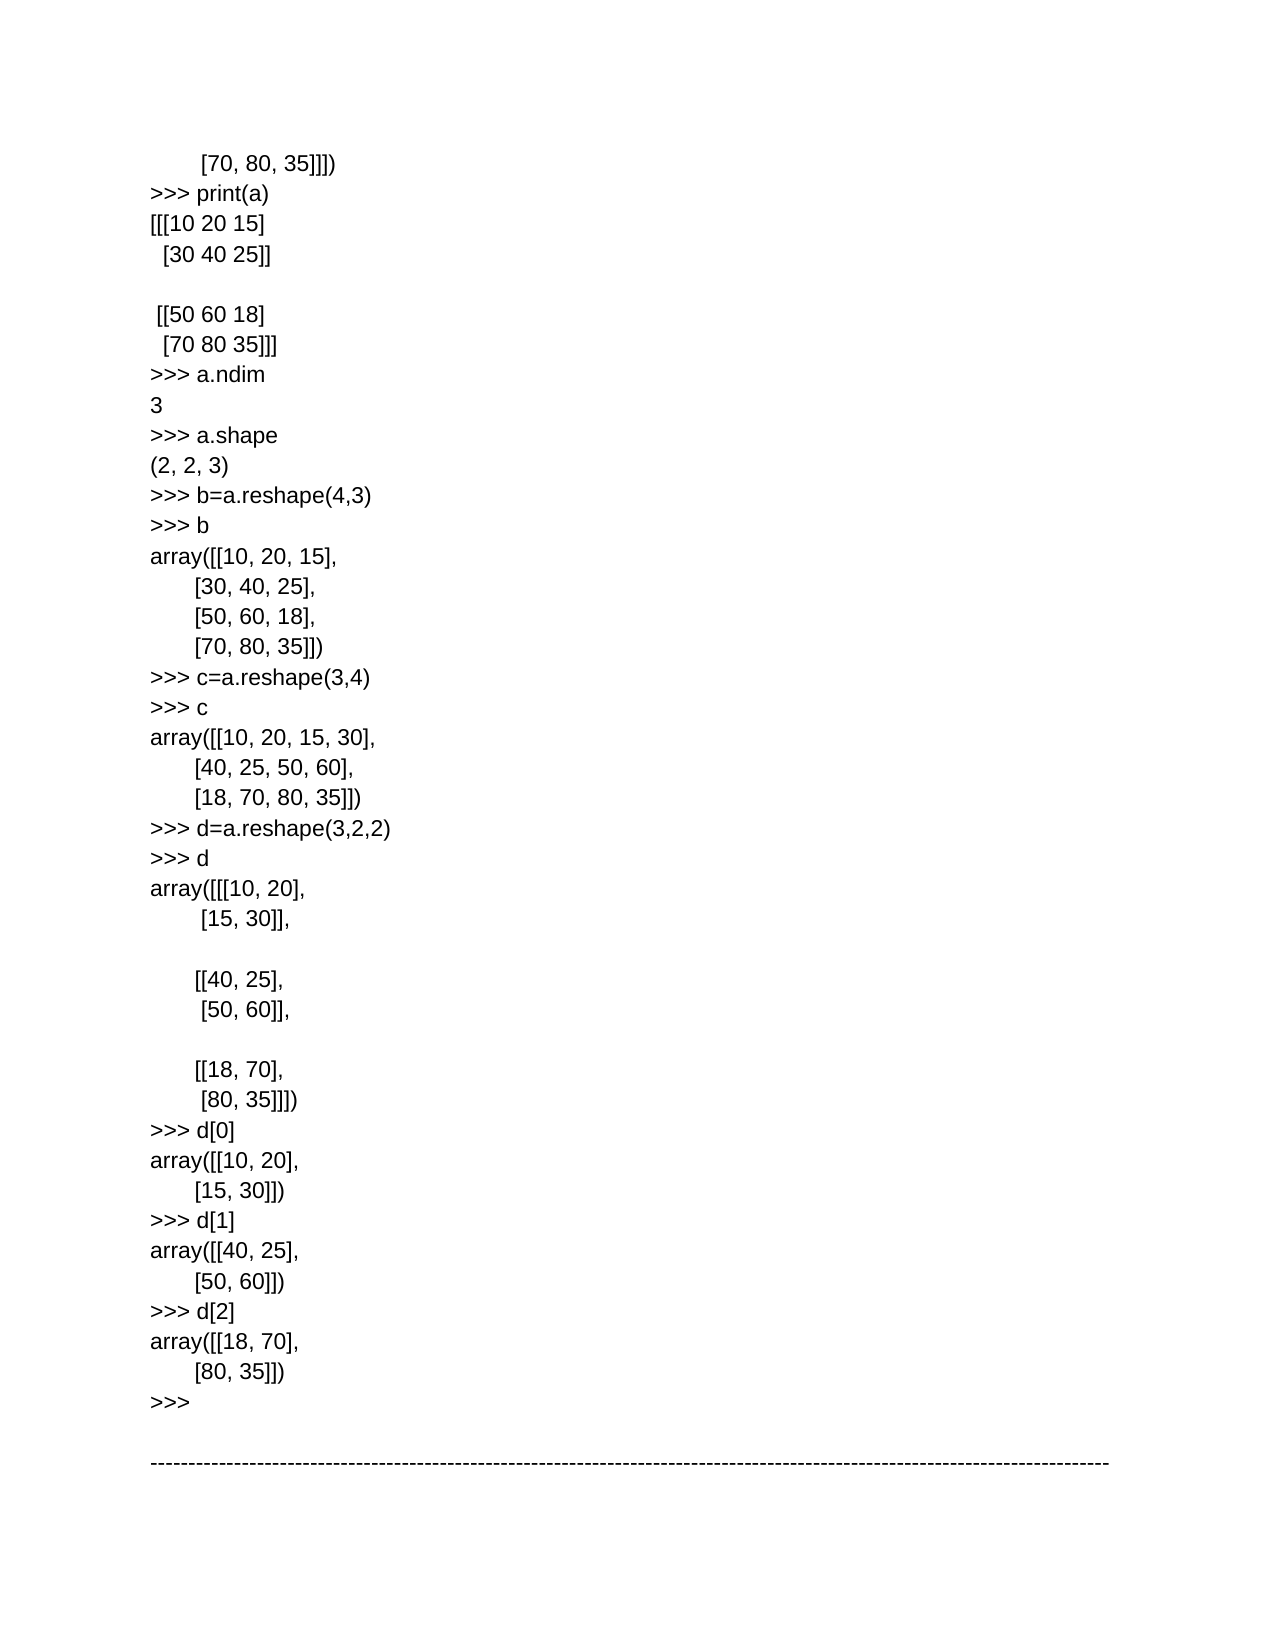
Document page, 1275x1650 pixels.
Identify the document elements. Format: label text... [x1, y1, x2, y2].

text >>> a.ndim [150, 361, 1125, 388]
text [30 40 25]] [150, 241, 1125, 267]
text >>> print(a) [150, 180, 1125, 207]
text >>> d[0] [150, 1117, 1125, 1143]
text >>> d=a.reshape(3,2,2) [150, 814, 1125, 841]
text [40, 25, 50, 60], [150, 754, 1125, 781]
text >>> c [150, 694, 1125, 720]
text [15, 30]], [150, 905, 1125, 932]
text [30, 40, 25], [150, 573, 1125, 599]
text [80, 35]]]) [150, 1086, 1125, 1113]
text ------------------------------------------------------------------------------------------------------------------------------ [150, 1449, 1125, 1475]
text >>> d [150, 845, 1125, 871]
text array([[40, 25], [150, 1237, 1125, 1264]
text (2, 2, 3) [150, 452, 1125, 478]
text [70 80 35]]] [150, 331, 1125, 358]
text >>> [150, 1388, 1125, 1415]
text >>> c=a.reshape(3,4) [150, 663, 1125, 690]
text >>> d[1] [150, 1207, 1125, 1234]
text array([[10, 20], [150, 1147, 1125, 1173]
text [50, 60]]) [150, 1268, 1125, 1294]
text array([[18, 70], [150, 1328, 1125, 1354]
text [[40, 25], [150, 966, 1125, 992]
text >>> a.shape [150, 422, 1125, 448]
text >>> d[2] [150, 1298, 1125, 1324]
text [15, 30]]) [150, 1177, 1125, 1203]
text array([[10, 20, 15], [150, 543, 1125, 569]
text >>> b=a.reshape(4,3) [150, 482, 1125, 509]
text [70, 80, 35]]]) [150, 150, 1125, 176]
text [80, 35]]) [150, 1358, 1125, 1385]
text [[50 60 18] [150, 301, 1125, 327]
text [70, 80, 35]]) [150, 633, 1125, 660]
text [50, 60, 18], [150, 603, 1125, 629]
text array([[[10, 20], [150, 875, 1125, 901]
text [50, 60]], [150, 996, 1125, 1022]
text [[18, 70], [150, 1056, 1125, 1083]
text [18, 70, 80, 35]]) [150, 784, 1125, 811]
text 3 [150, 392, 1125, 418]
text array([[10, 20, 15, 30], [150, 724, 1125, 750]
text [[[10 20 15] [150, 210, 1125, 237]
text >>> b [150, 512, 1125, 539]
